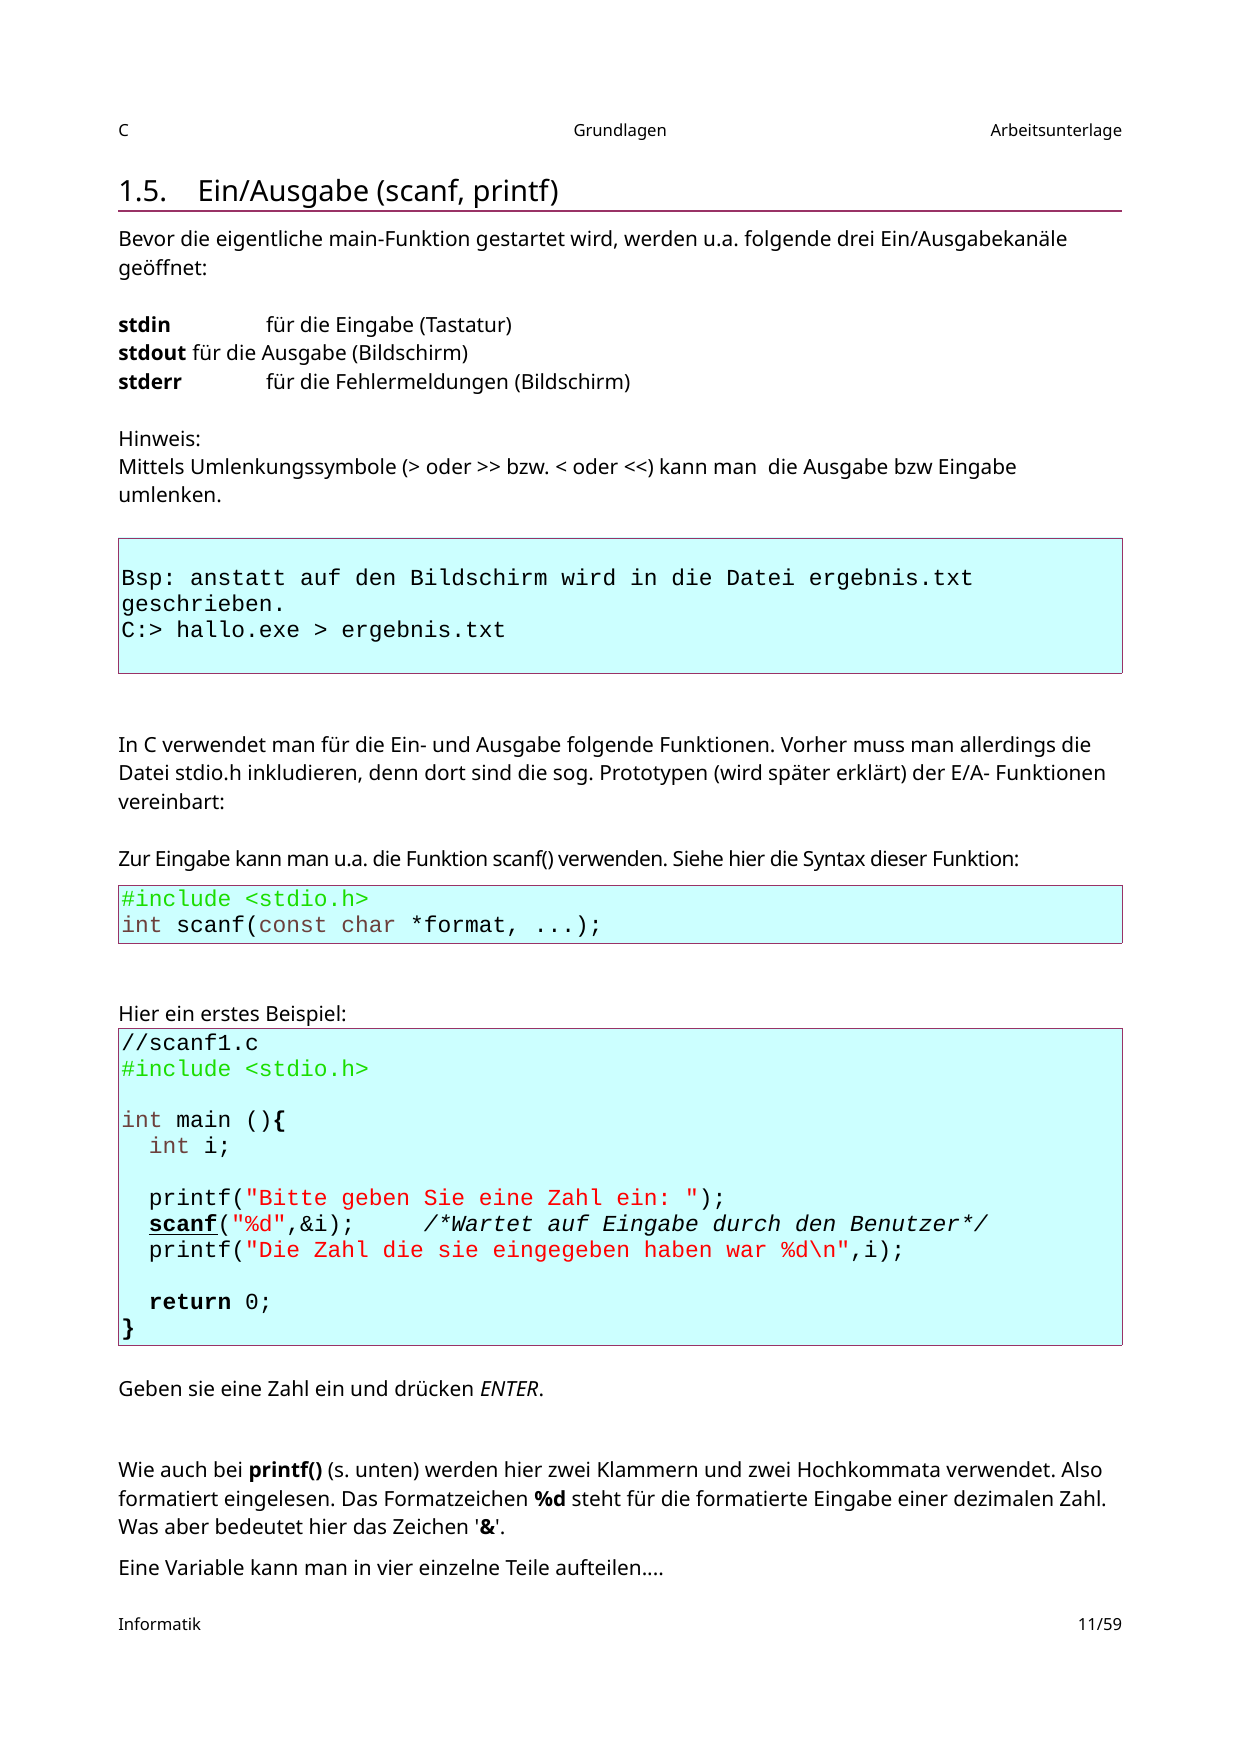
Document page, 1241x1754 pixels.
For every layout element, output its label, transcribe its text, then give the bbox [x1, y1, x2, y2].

text In C verwendet man für die Ein- und Ausgabe folgende Funktionen. Vorher muss man allerdings die Datei stdio.h inkludieren, denn dort sind die sog. Prototypen (wird später erklärt) der E/A- Funktionen vereinbart: [118, 730, 1122, 815]
text Bevor die eigentliche main-Funktion gestartet wird, werden u.a. folgende drei Ein/Ausgabekanäle geöffnet: [118, 224, 1122, 281]
text stdout für die Ausgabe (Bildschirm) [118, 338, 1122, 367]
text Bsp: anstatt auf den Bildschirm wird in die Datei ergebnis.txt geschrieben. [119, 563, 1122, 615]
text Hinweis: [118, 424, 1122, 452]
text int i; printf("Bitte geben Sie eine Zahl ein: "); scanf("%d",&i); /*Wartet auf Eingabe durch den Benutzer*/ printf("Die Zahl die sie eingegeben haben war %d\n",i); return 0; } [119, 1132, 1122, 1345]
text Zur Eingabe kann man u.a. die Funktion scanf() verwenden. Siehe hier die Syntax dieser Funktion: [118, 844, 1122, 872]
text Hier ein erstes Beispiel: [118, 999, 1122, 1028]
subtitle Ein/Ausgabe (scanf, printf) [118, 170, 1122, 210]
text stdin für die Eingabe (Tastatur) [118, 310, 1122, 338]
text C:> hallo.exe > ergebnis.txt [119, 615, 1122, 641]
text Mittels Umlenkungssymbole (> oder >> bzw. < oder <<) kann man die Ausgabe bzw Eingabe umlenken. [118, 452, 1122, 509]
text Geben sie eine Zahl ein und drücken ENTER. [118, 1374, 1122, 1402]
text Eine Variable kann man in vier einzelne Teile aufteilen.... [118, 1553, 1122, 1582]
text stderr für die Fehlermeldungen (Bildschirm) [118, 367, 1122, 395]
text //scanf1.c [119, 1029, 1122, 1054]
text #include <stdio.h> int scanf(const char *format, ...); [119, 886, 1122, 943]
text #include <stdio.h> int main (){ [119, 1054, 1122, 1132]
text Wie auch bei printf() (s. unten) werden hier zwei Klammern und zwei Hochkommata verwendet. Also formatiert eingelesen. Das Formatzeichen %d steht für die formatierte Eingabe einer dezimalen Zahl. Was aber bedeutet hier das Zeichen '&'. [118, 1456, 1122, 1541]
